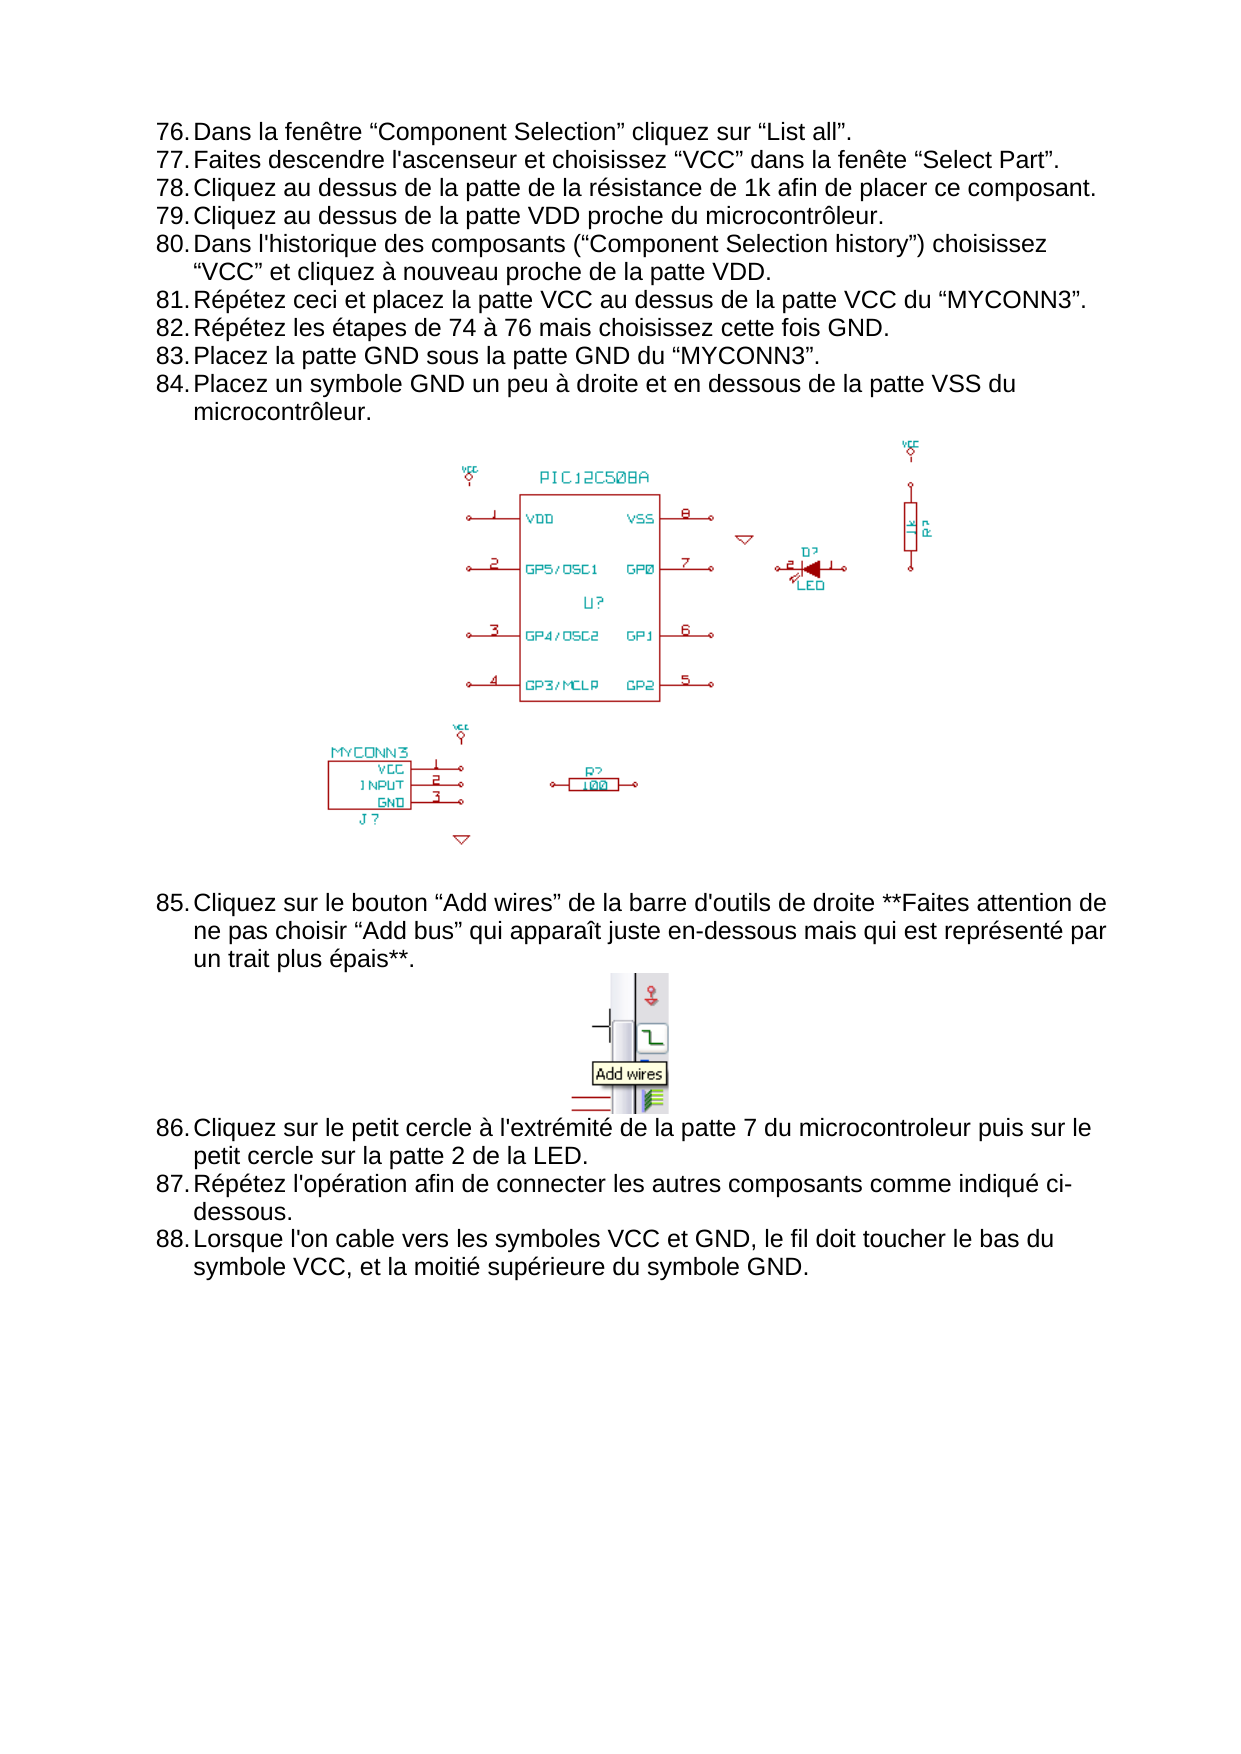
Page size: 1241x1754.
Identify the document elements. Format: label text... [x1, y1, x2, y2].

list Faites descendre l'ascenseur et choisissez “VCC” dans la fenête “Select Part”. [156, 146, 1122, 174]
list Cliquez sur le bouton “Add wires” de la barre d'outils de droite **Faites attention de ne pas choisir “Add bus” qui apparaît juste en-dessous mais qui est représenté par un trait plus épais**. [156, 889, 1122, 973]
list Répétez l'opération afin de connecter les autres composants comme indiqué ci-dessous. [156, 1169, 1122, 1225]
list Dans la fenêtre “Component Selection” cliquez sur “List all”. [156, 118, 1122, 146]
list Placez la patte GND sous la patte GND du “MYCONN3”. [156, 341, 1122, 369]
list Cliquez au dessus de la patte VDD proche du microcontrôleur. [156, 202, 1122, 230]
list Cliquez au dessus de la patte de la résistance de 1k afin de placer ce composant. [156, 174, 1122, 202]
list Répétez les étapes de 74 à 76 mais choisissez cette fois GND. [156, 313, 1122, 341]
list Dans l'historique des composants (“Component Selection history”) choisissez “VCC” et cliquez à nouveau proche de la patte VDD. [156, 230, 1122, 286]
list Placez un symbole GND un peu à droite et en dessous de la patte VSS du microcontrôleur. [156, 369, 1122, 425]
list Cliquez sur le petit cercle à l'extrémité de la patte 7 du microcontroleur puis sur le petit cercle sur la patte 2 de la LED. [156, 973, 1122, 1169]
list Lorsque l'on cable vers les symboles VCC et GND, le fil doit toucher le bas du symbole VCC, et la moitié supérieure du symbole GND. [156, 1225, 1122, 1281]
list Répétez ceci et placez la patte VCC au dessus de la patte VCC du “MYCONN3”. [156, 286, 1122, 313]
